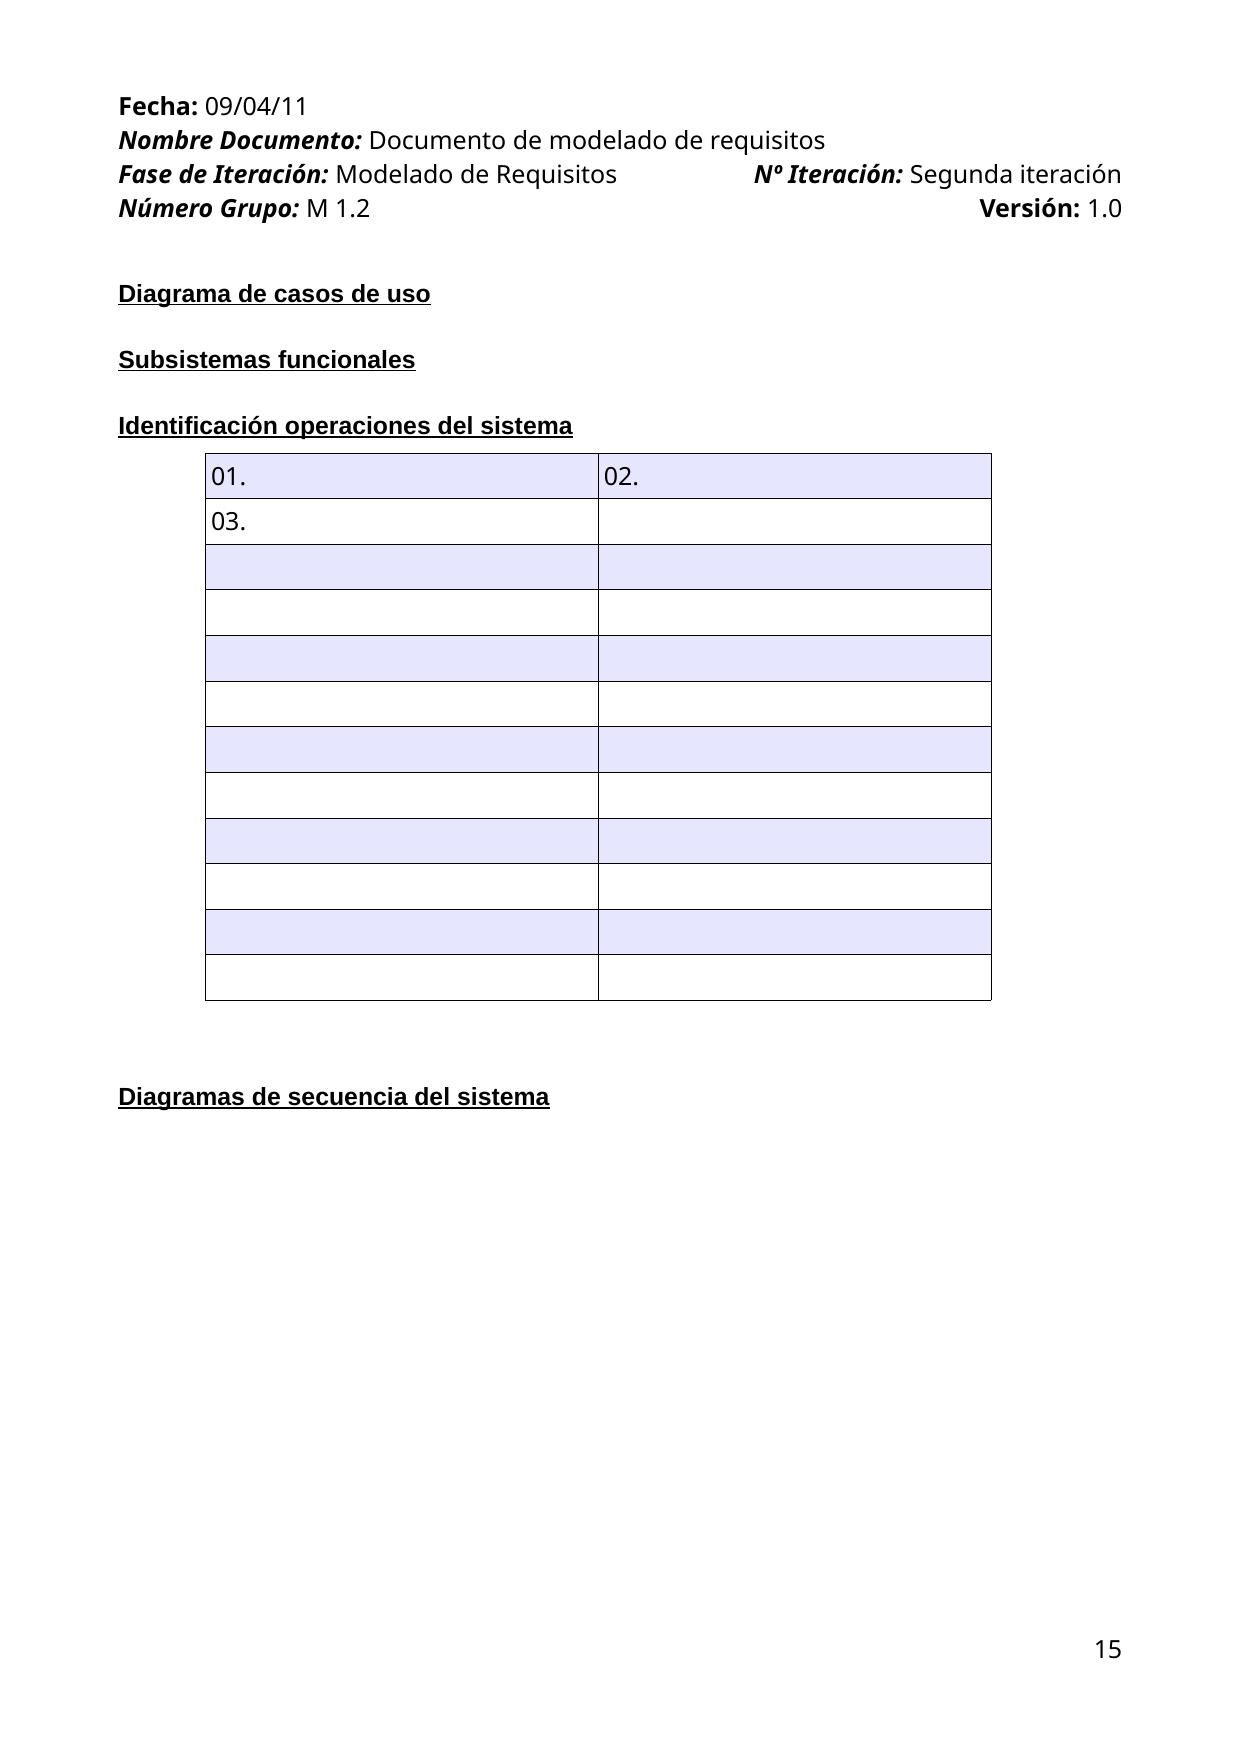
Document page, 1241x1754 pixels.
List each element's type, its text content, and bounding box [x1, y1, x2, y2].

table_cell [206, 590, 598, 635]
subtitle Identificación operaciones del sistema [118, 411, 1122, 440]
table_cell [206, 636, 598, 681]
table_cell [599, 636, 991, 681]
table_cell [599, 590, 991, 635]
table_cell [599, 682, 991, 726]
subtitle Subsistemas funcionales [118, 345, 1122, 374]
table_cell [599, 819, 991, 863]
table_cell [599, 864, 991, 909]
table_cell [206, 545, 598, 589]
table_cell [206, 819, 598, 863]
table_cell [206, 864, 598, 909]
table_cell [206, 910, 598, 954]
table_cell [206, 773, 598, 817]
table_cell 03. [206, 499, 598, 544]
table_header 02. [599, 454, 991, 498]
table_cell [599, 910, 991, 954]
subtitle Diagramas de secuencia del sistema [118, 1082, 1122, 1111]
table_cell [599, 773, 991, 817]
table_header 01. [206, 454, 598, 498]
table_cell [206, 682, 598, 726]
subtitle Diagrama de casos de uso [118, 279, 1122, 308]
table_cell [599, 545, 991, 589]
table_cell [206, 727, 598, 772]
table_cell [599, 499, 991, 544]
table_cell [206, 955, 598, 1000]
table_cell [599, 955, 991, 1000]
table_cell [599, 727, 991, 772]
